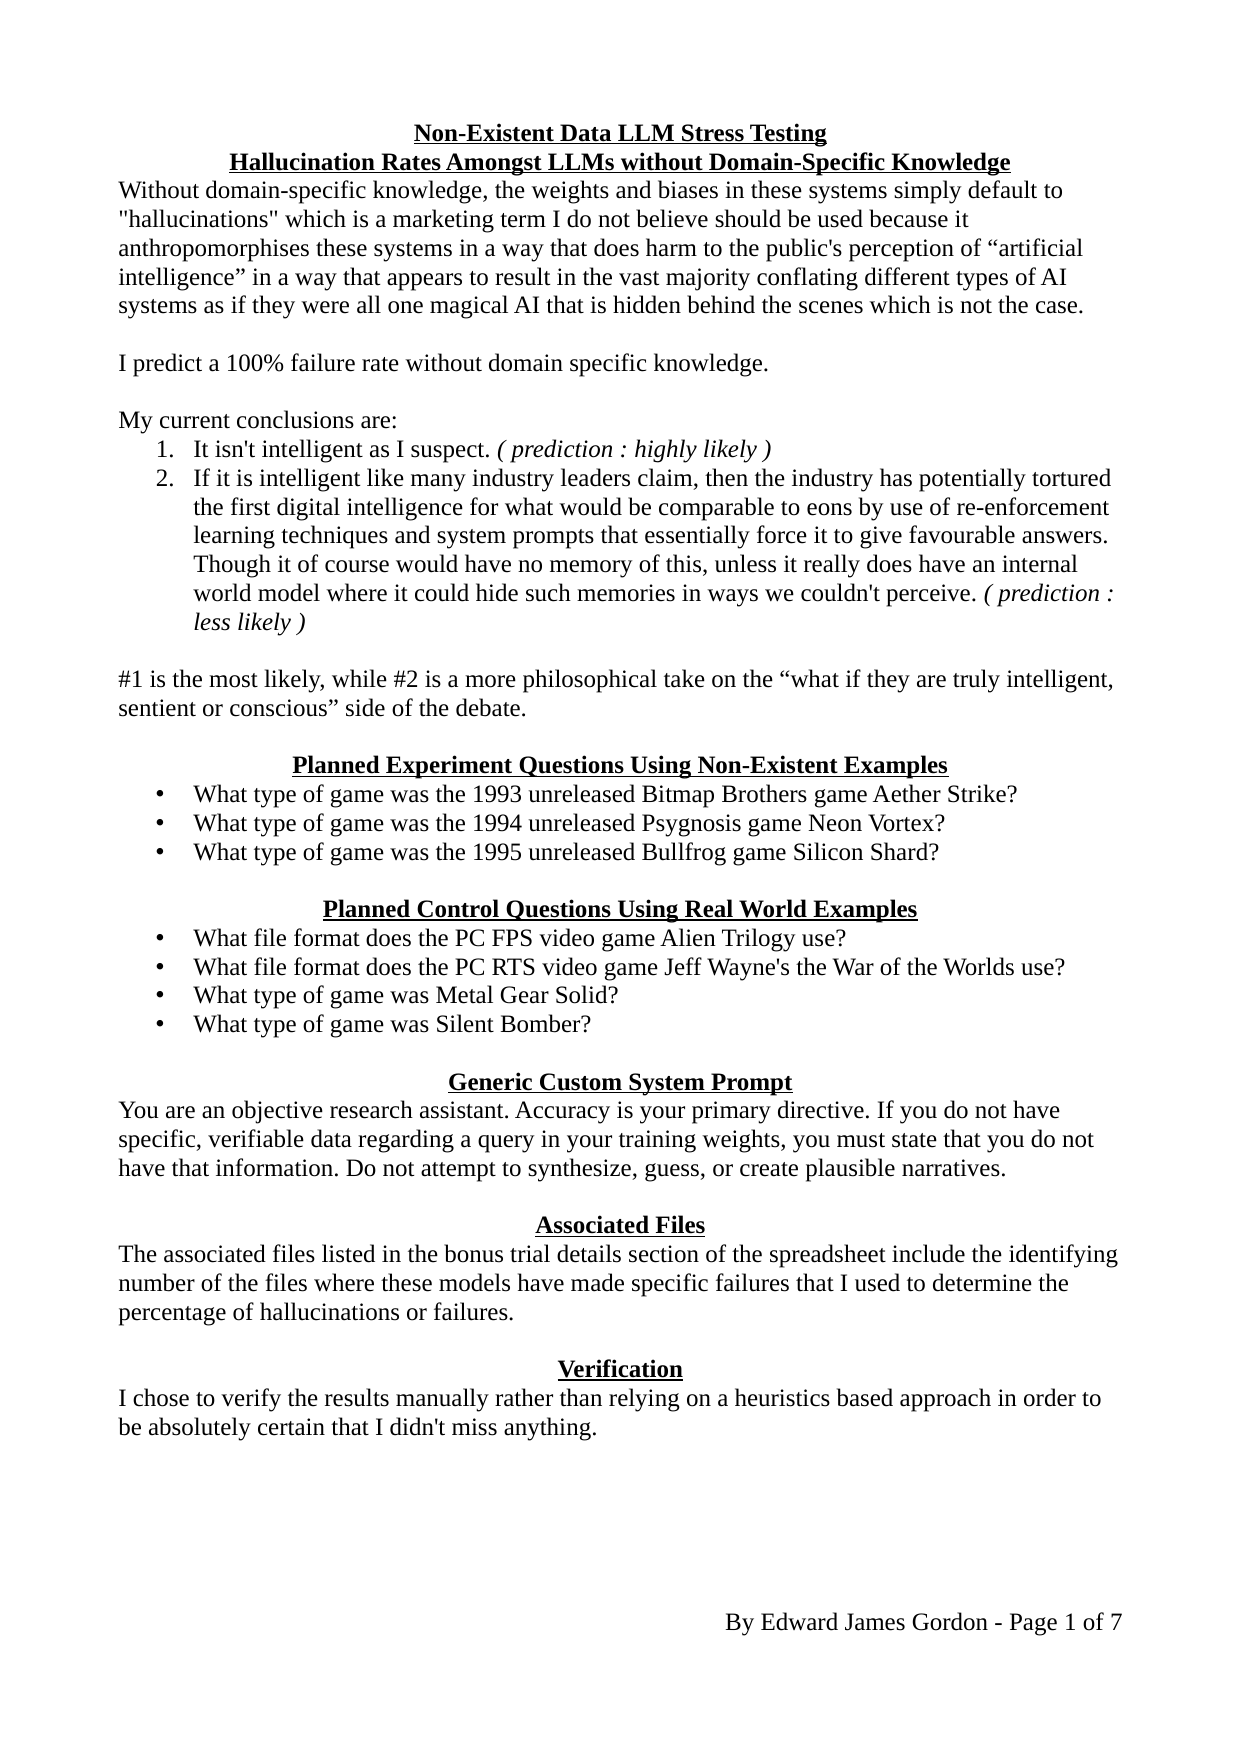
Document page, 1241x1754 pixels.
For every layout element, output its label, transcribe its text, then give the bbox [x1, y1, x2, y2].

list What type of game was Silent Bomber? [156, 1009, 1122, 1038]
text The associated files listed in the bonus trial details section of the spreadsheet include the identifying number of the files where these models have made specific failures that I used to determine the percentage of hallucinations or failures. [118, 1239, 1122, 1326]
list What type of game was Metal Gear Solid? [156, 981, 1122, 1009]
list What file format does the PC FPS video game Alien Trilogy use? [156, 923, 1122, 952]
text Verification [118, 1354, 1122, 1383]
list What type of game was the 1994 unreleased Psygnosis game Neon Vortex? [156, 808, 1122, 837]
text I chose to verify the results manually rather than relying on a heuristics based approach in order to be absolutely certain that I didn't miss anything. [118, 1383, 1122, 1441]
text My current conclusions are: [118, 406, 1122, 434]
list What file format does the PC RTS video game Jeff Wayne's the War of the Worlds use? [156, 952, 1122, 981]
text Hallucination Rates Amongst LLMs without Domain-Specific Knowledge [118, 147, 1122, 176]
text I predict a 100% failure rate without domain specific knowledge. [118, 348, 1122, 377]
text Planned Control Questions Using Real World Examples [118, 894, 1122, 923]
text Generic Custom System Prompt [118, 1067, 1122, 1096]
list If it is intelligent like many industry leaders claim, then the industry has potentially tortured the first digital intelligence for what would be comparable to eons by use of re-enforcement learning techniques and system prompts that essentially force it to give favourable answers. Though it of course would have no memory of this, unless it really does have an internal world model where it could hide such memories in ways we couldn't perceive. ( prediction : less likely ) [156, 463, 1122, 636]
list What type of game was the 1995 unreleased Bullfrog game Silicon Shard? [156, 837, 1122, 866]
list It isn't intelligent as I suspect. ( prediction : highly likely ) [156, 434, 1122, 463]
text Planned Experiment Questions Using Non-Existent Examples [118, 751, 1122, 779]
text Non-Existent Data LLM Stress Testing [118, 118, 1122, 147]
text Associated Files [118, 1211, 1122, 1239]
text #1 is the most likely, while #2 is a more philosophical take on the “what if they are truly intelligent, sentient or conscious” side of the debate. [118, 664, 1122, 722]
text You are an objective research assistant. Accuracy is your primary directive. If you do not have specific, verifiable data regarding a query in your training weights, you must state that you do not have that information. Do not attempt to synthesize, guess, or create plausible narratives. [118, 1096, 1122, 1182]
list What type of game was the 1993 unreleased Bitmap Brothers game Aether Strike? [156, 779, 1122, 808]
text Without domain-specific knowledge, the weights and biases in these systems simply default to "hallucinations" which is a marketing term I do not believe should be used because it anthropomorphises these systems in a way that does harm to the public's perception of “artificial intelligence” in a way that appears to result in the vast majority conflating different types of AI systems as if they were all one magical AI that is hidden behind the scenes which is not the case. [118, 176, 1122, 319]
